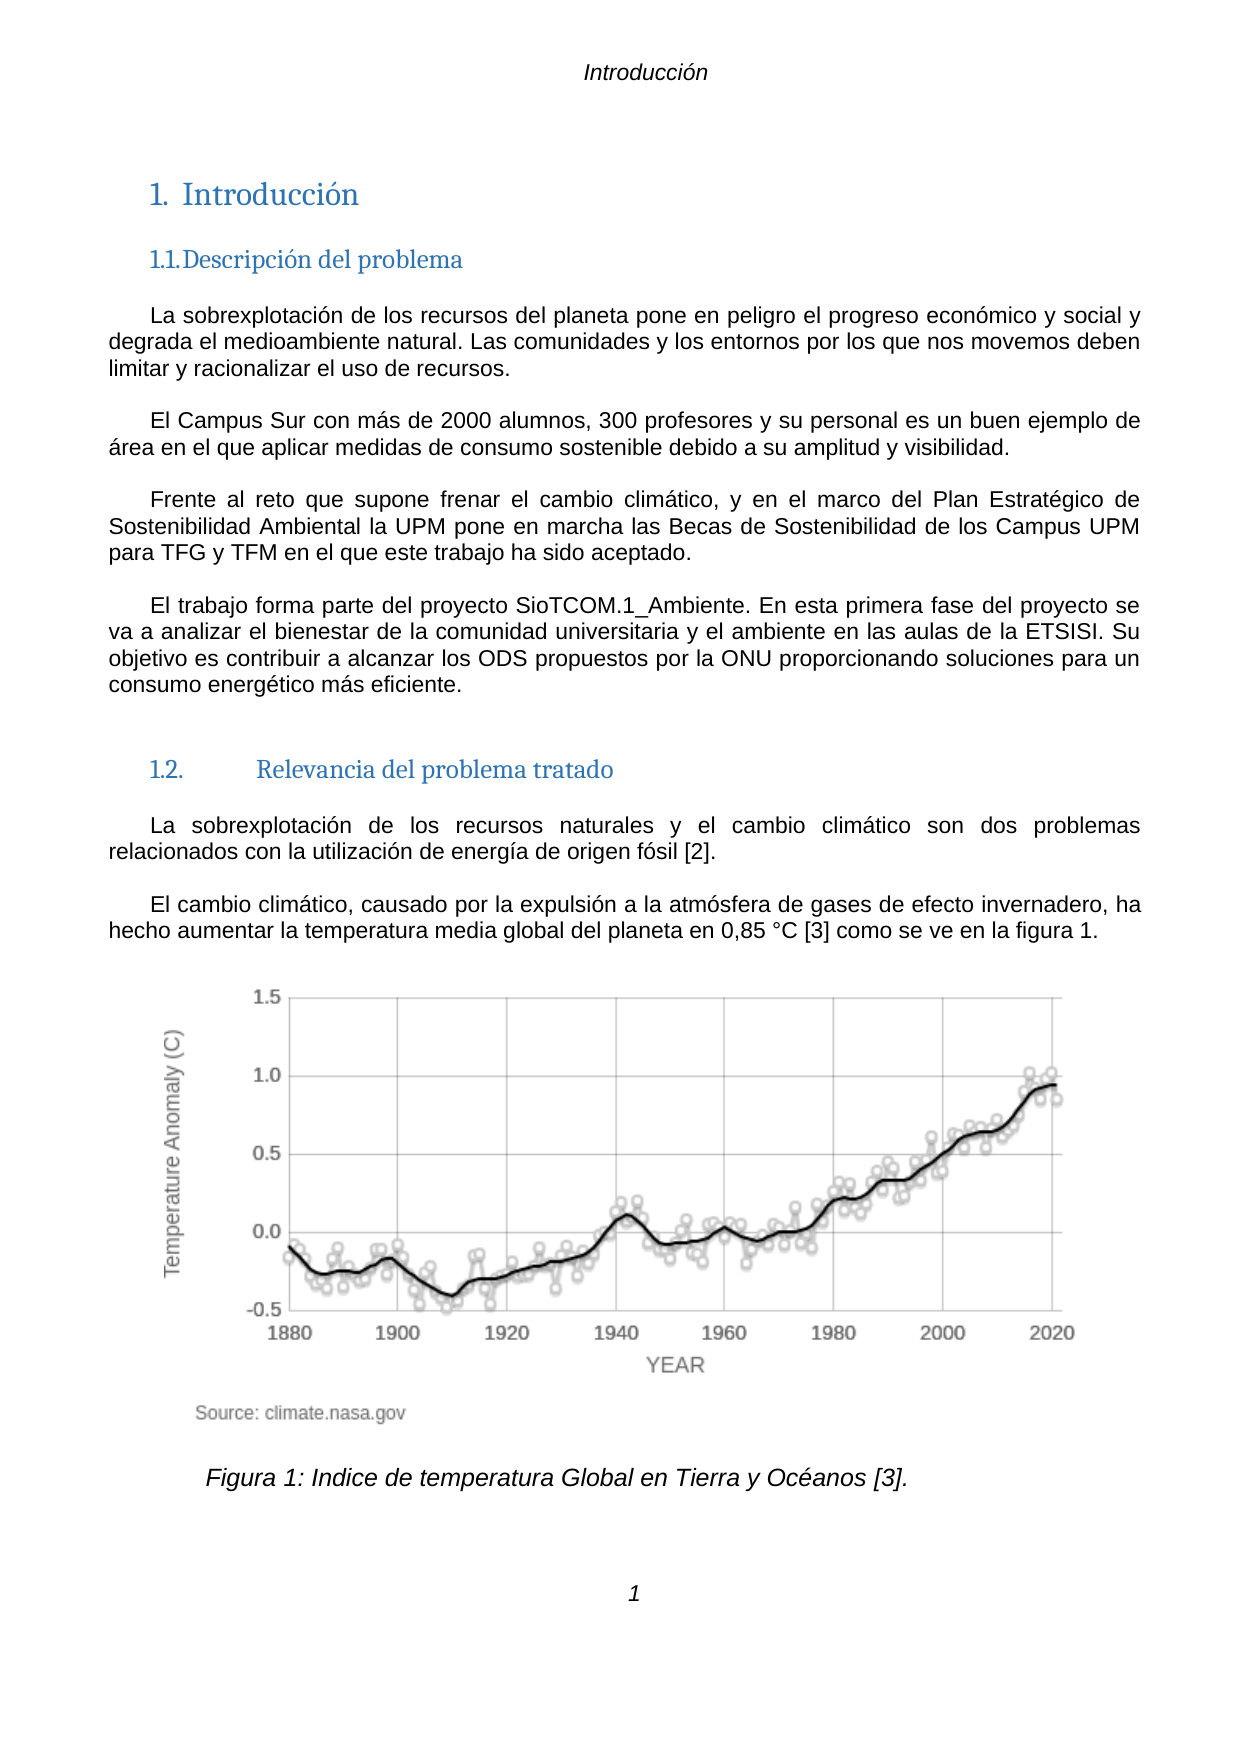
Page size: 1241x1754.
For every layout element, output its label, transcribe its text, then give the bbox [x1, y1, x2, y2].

text Figura 1: Indice de temperatura Global en Tierra y Océanos [3]. [164, 1451, 1086, 1492]
subtitle Introducción [108, 176, 1142, 214]
text El trabajo forma parte del proyecto SioTCOM.1_Ambiente. En esta primera fase del proyecto se va a analizar el bienestar de la comunidad universitaria y el ambiente en las aulas de la ETSISI. Su objetivo es contribuir a alcanzar los ODS propuestos por la ONU proporcionando soluciones para un consumo energético más eficiente. [108, 592, 1142, 697]
picture [164, 982, 1086, 1451]
subtitle Relevancia del problema tratado [108, 754, 1142, 785]
text Frente al reto que supone frenar el cambio climático, y en el marco del Plan Estratégico de Sostenibilidad Ambiental la UPM pone en marcha las Becas de Sostenibilidad de los Campus UPM para TFG y TFM en el que este trabajo ha sido aceptado. [108, 486, 1142, 565]
subtitle Descripción del problema [108, 244, 1142, 276]
text El Campus Sur con más de 2000 alumnos, 300 profesores y su personal es un buen ejemplo de área en el que aplicar medidas de consumo sostenible debido a su amplitud y visibilidad. [108, 407, 1142, 460]
text La sobrexplotación de los recursos del planeta pone en peligro el progreso económico y social y degrada el medioambiente natural. Las comunidades y los entornos por los que nos movemos deben limitar y racionalizar el uso de recursos. [108, 302, 1142, 381]
text La sobrexplotación de los recursos naturales y el cambio climático son dos problemas relacionados con la utilización de energía de origen fósil [2]. [108, 812, 1142, 864]
text El cambio climático, causado por la expulsión a la atmósfera de gases de efecto invernadero, ha hecho aumentar la temperatura media global del planeta en 0,85 °C [3] como se ve en la figura 1. [108, 891, 1142, 943]
